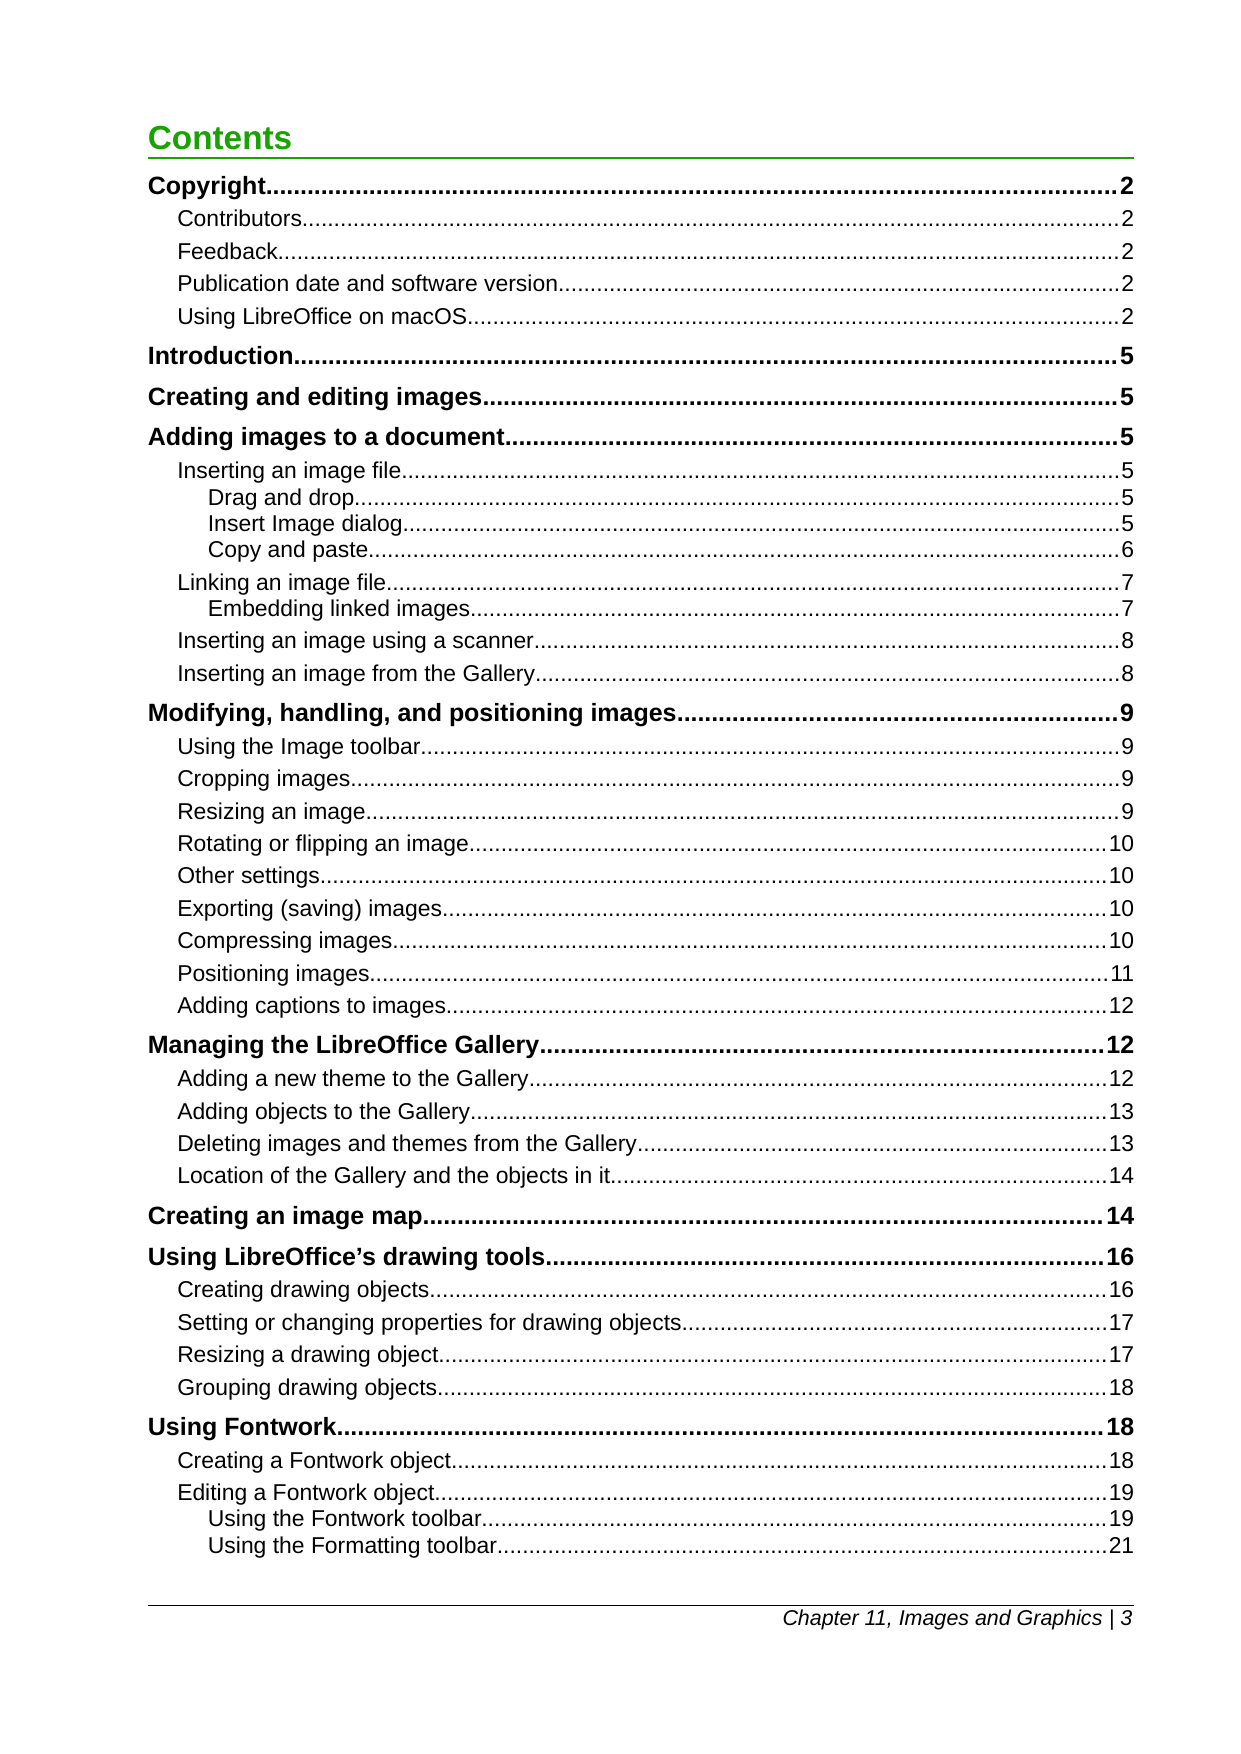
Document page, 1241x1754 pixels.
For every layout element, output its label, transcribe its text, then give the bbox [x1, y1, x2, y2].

text Contributors 2 [177, 205, 1134, 232]
text Using the Fontwork toolbar 19 [208, 1505, 1134, 1532]
text Inserting an image using a scanner 8 [177, 627, 1134, 654]
text Positioning images 11 [177, 960, 1134, 986]
text Drag and drop 5 [208, 483, 1134, 510]
text Rotating or flipping an image 10 [177, 830, 1134, 856]
text Using the Formatting toolbar 21 [208, 1532, 1134, 1558]
text Location of the Gallery and the objects in it 14 [177, 1162, 1134, 1189]
text Compressing images 10 [177, 927, 1134, 954]
text Creating an image map 14 [148, 1201, 1134, 1229]
text Insert Image dialog 5 [208, 510, 1134, 536]
text Resizing an image 9 [177, 798, 1134, 824]
text Resizing a drawing object 17 [177, 1341, 1134, 1367]
text Creating drawing objects 16 [177, 1276, 1134, 1303]
text Copyright 2 [148, 171, 1134, 199]
text Deleting images and themes from the Gallery 13 [177, 1130, 1134, 1156]
text Using LibreOffice’s drawing tools 16 [148, 1241, 1134, 1270]
subtitle Contents [148, 118, 1134, 157]
text Inserting an image from the Gallery 8 [177, 660, 1134, 686]
text Editing a Fontwork object 19 [177, 1479, 1134, 1505]
text Creating and editing images 5 [148, 382, 1134, 410]
text Linking an image file 7 [177, 569, 1134, 595]
text Cropping images 9 [177, 765, 1134, 792]
text Using LibreOffice on macOS 2 [177, 303, 1134, 329]
text Inserting an image file 5 [177, 457, 1134, 483]
text Embedding linked images 7 [208, 595, 1134, 621]
text Creating a Fontwork object 18 [177, 1447, 1134, 1473]
text Managing the LibreOffice Gallery 12 [148, 1030, 1134, 1059]
text Adding captions to images 12 [177, 992, 1134, 1018]
text Feedback 2 [177, 238, 1134, 264]
text Publication date and software version 2 [177, 270, 1134, 297]
text Adding objects to the Gallery 13 [177, 1098, 1134, 1124]
text Other settings 10 [177, 862, 1134, 889]
text Adding a new theme to the Gallery 12 [177, 1065, 1134, 1092]
text Using Fontwork 18 [148, 1412, 1134, 1441]
text Grouping drawing objects 18 [177, 1373, 1134, 1400]
text Setting or changing properties for drawing objects 17 [177, 1309, 1134, 1335]
text Modifying, handling, and positioning images 9 [148, 698, 1134, 727]
text Copy and paste 6 [208, 536, 1134, 563]
text Using the Image toolbar 9 [177, 733, 1134, 759]
text Adding images to a document 5 [148, 422, 1134, 451]
text Exporting (saving) images 10 [177, 895, 1134, 921]
text Introduction 5 [148, 341, 1134, 370]
